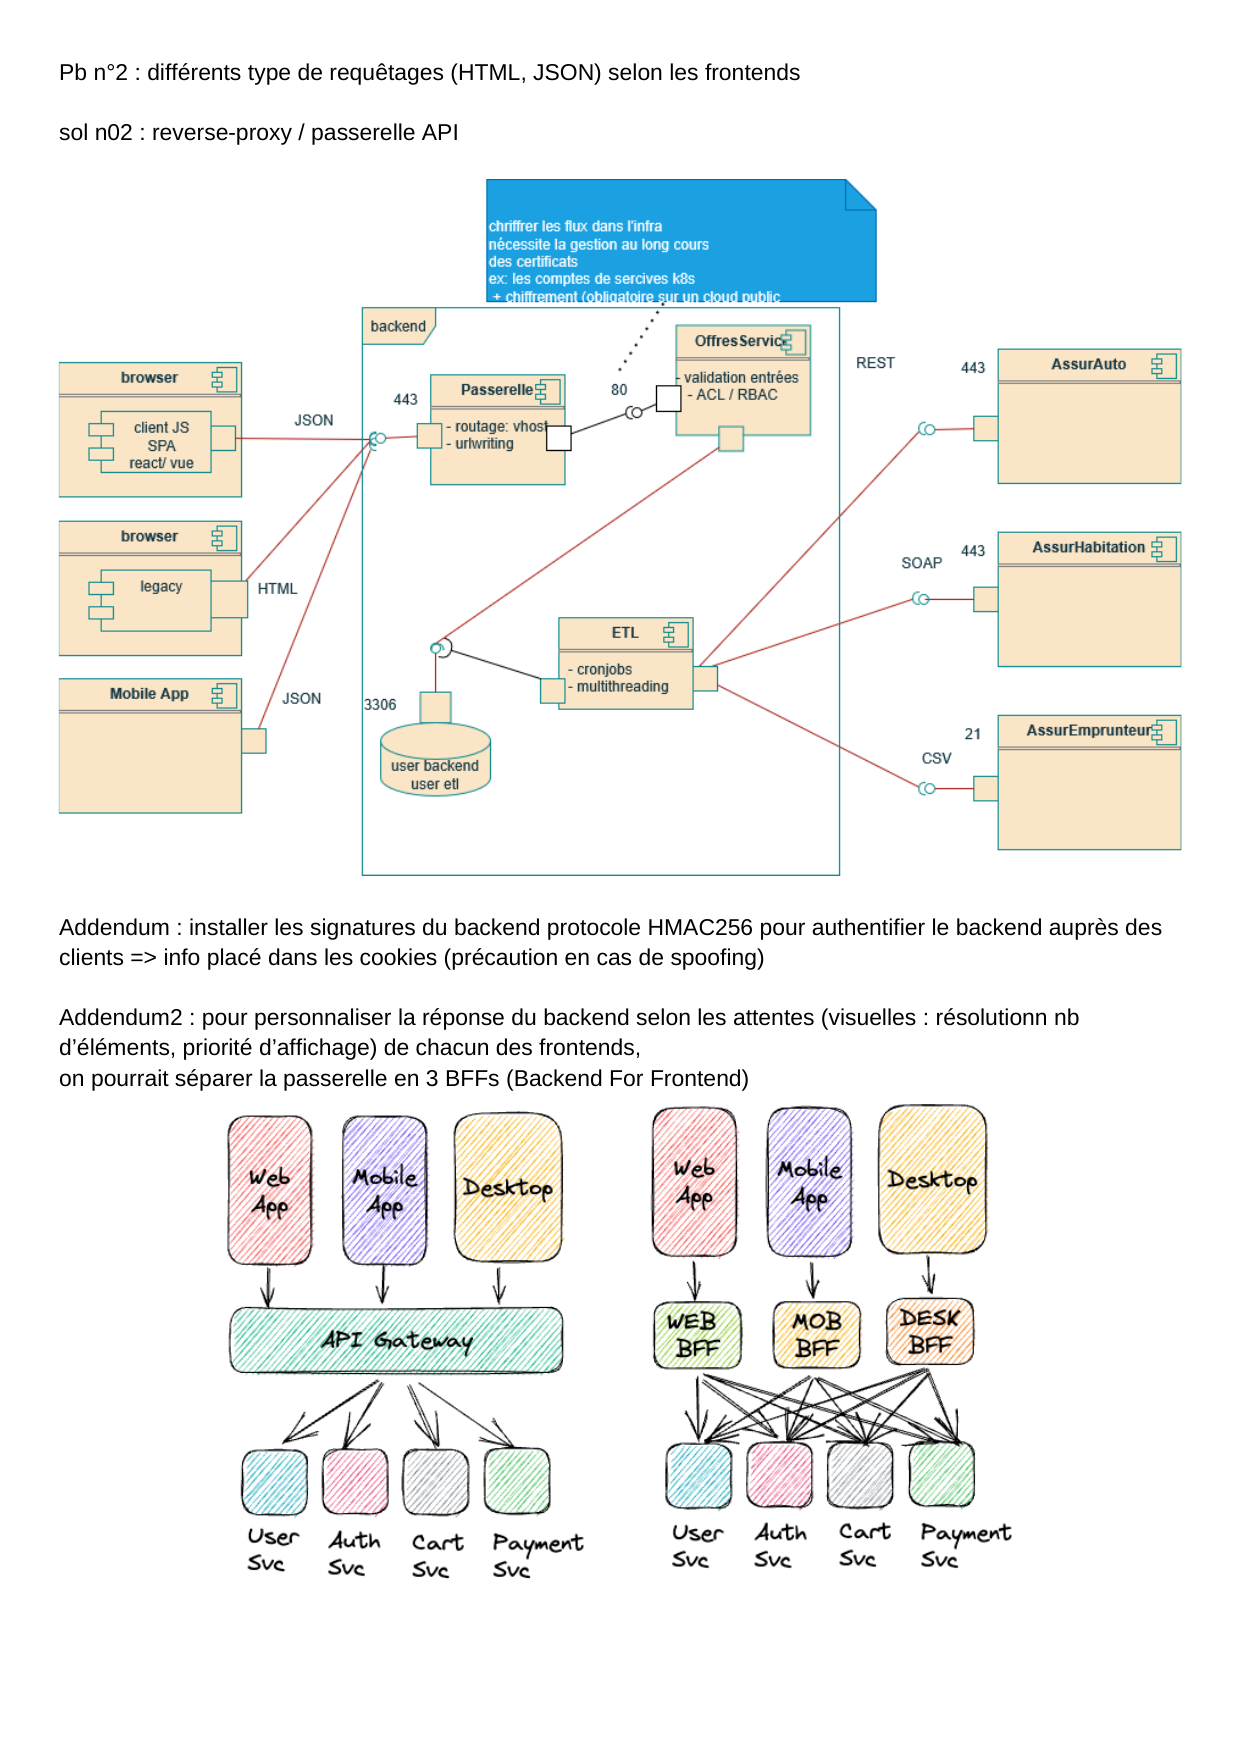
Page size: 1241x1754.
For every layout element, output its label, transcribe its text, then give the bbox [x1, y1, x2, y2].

text Addendum : installer les signatures du backend protocole HMAC256 pour authentifier le backend auprès des clients => info placé dans les cookies (précaution en cas de spoofing) [59, 913, 1181, 970]
text sol n02 : reverse-proxy / passerelle API [59, 119, 1181, 146]
text Pb n°2 : différents type de requêtages (HTML, JSON) selon les frontends [59, 59, 1181, 85]
text on pourrait séparer la passerelle en 3 BFFs (Backend For Frontend) [59, 1064, 1181, 1091]
picture [58, 179, 1182, 876]
picture [217, 1094, 1023, 1594]
text Addendum2 : pour personnaliser la réponse du backend selon les attentes (visuelles : résolutionn nb d’éléments, priorité d’affichage) de chacun des frontends, [59, 1004, 1181, 1061]
